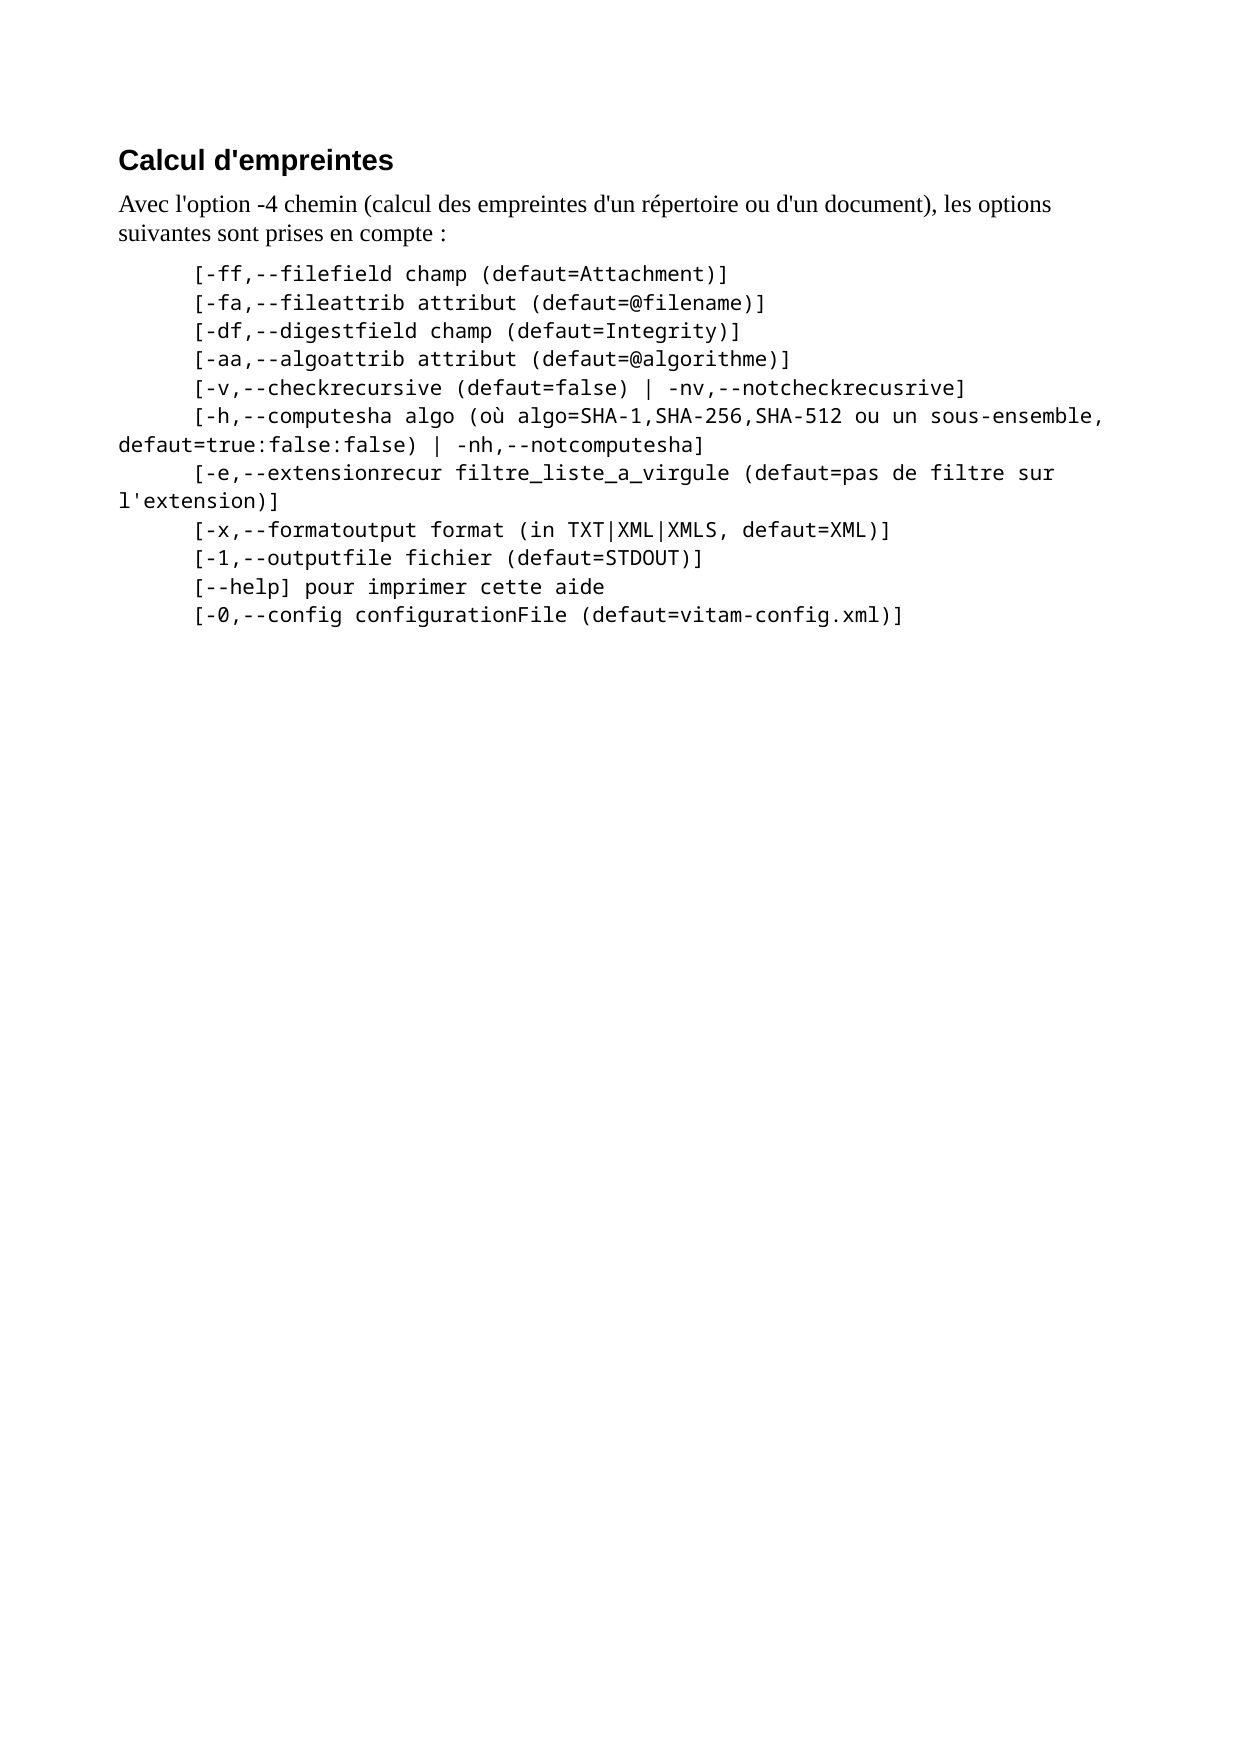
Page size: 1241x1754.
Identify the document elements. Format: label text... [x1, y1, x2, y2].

text [-0,--config configurationFile (defaut=vitam-config.xml)] [118, 600, 1122, 629]
text Avec l'option -4 chemin (calcul des empreintes d'un répertoire ou d'un document), les options suivantes sont prises en compte : [118, 189, 1122, 247]
text [-1,--outputfile fichier (defaut=STDOUT)] [118, 543, 1122, 572]
text [-fa,--fileattrib attribut (defaut=@filename)] [118, 288, 1122, 316]
text [-h,--computesha algo (où algo=SHA-1,SHA-256,SHA-512 ou un sous-ensemble, defaut=true:false:false) | -nh,--notcomputesha] [118, 401, 1122, 458]
text [-aa,--algoattrib attribut (defaut=@algorithme)] [118, 344, 1122, 373]
text [-x,--formatoutput format (in TXT|XML|XMLS, defaut=XML)] [118, 515, 1122, 543]
text [-v,--checkrecursive (defaut=false) | -nv,--notcheckrecusrive] [118, 373, 1122, 401]
subtitle Calcul d'empreintes [118, 143, 1122, 177]
text [-df,--digestfield champ (defaut=Integrity)] [118, 316, 1122, 344]
text [-e,--extensionrecur filtre_liste_a_virgule (defaut=pas de filtre sur l'extension)] [118, 458, 1122, 515]
text [--help] pour imprimer cette aide [118, 572, 1122, 600]
text [-ff,--filefield champ (defaut=Attachment)] [118, 259, 1122, 288]
